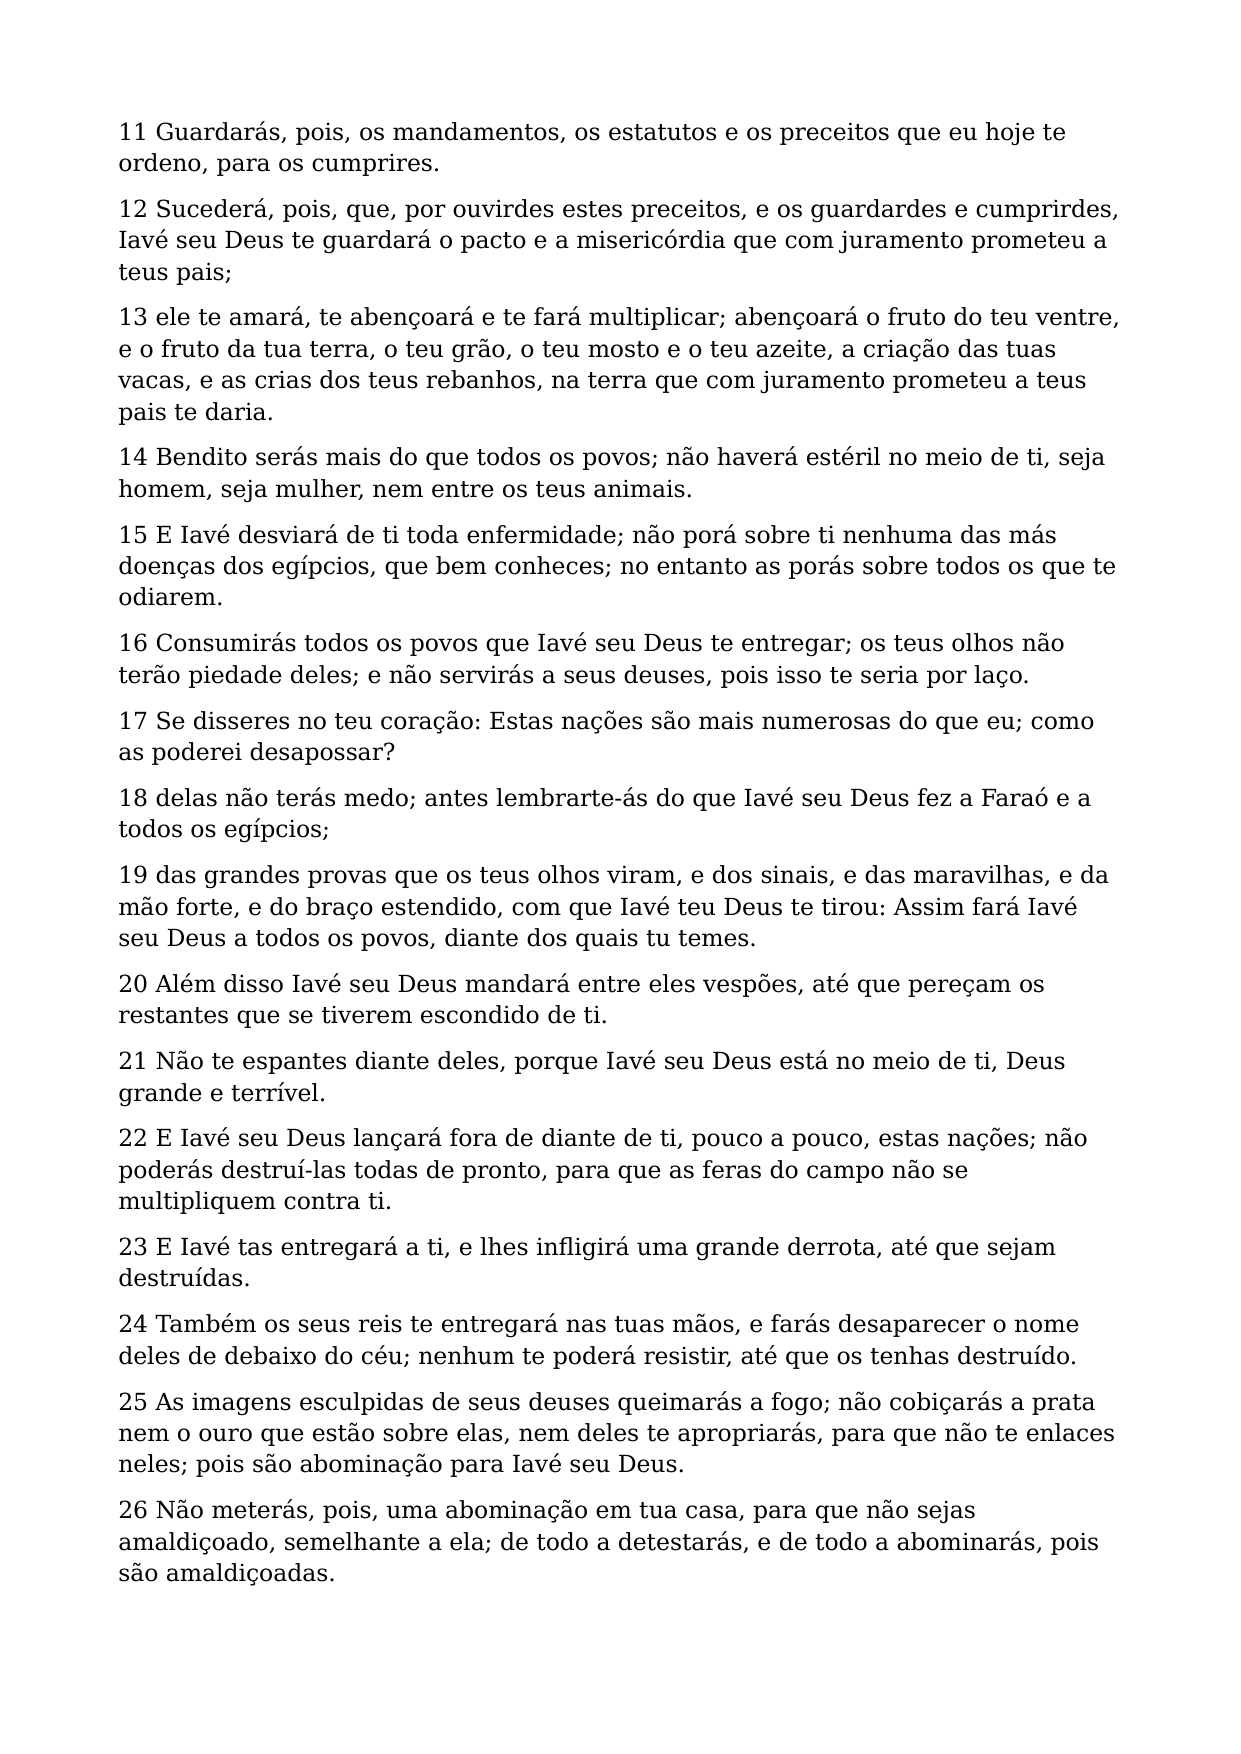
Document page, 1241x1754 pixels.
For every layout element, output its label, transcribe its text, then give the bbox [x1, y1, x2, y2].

text 19 das grandes provas que os teus olhos viram, e dos sinais, e das maravilhas, e da mão forte, e do braço estendido, com que Iavé teu Deus te tirou: Assim fará Iavé seu Deus a todos os povos, diante dos quais tu temes. [118, 862, 1122, 952]
text 24 Também os seus reis te entregará nas tuas mãos, e farás desaparecer o nome deles de debaixo do céu; nenhum te poderá resistir, até que os tenhas destruído. [118, 1311, 1122, 1370]
text 16 Consumirás todos os povos que Iavé seu Deus te entregar; os teus olhos não terão piedade deles; e não servirás a seus deuses, pois isso te seria por laço. [118, 630, 1122, 689]
text 26 Não meterás, pois, uma abominação em tua casa, para que não sejas amaldiçoado, semelhante a ela; de todo a detestarás, e de todo a abominarás, pois são amaldiçoadas. [118, 1497, 1122, 1587]
text 15 E Iavé desviará de ti toda enfermidade; não porá sobre ti nenhuma das más doenças dos egípcios, que bem conheces; no entanto as porás sobre todos os que te odiarem. [118, 521, 1122, 611]
text 13 ele te amará, te abençoará e te fará multiplicar; abençoará o fruto do teu ventre, e o fruto da tua terra, o teu grão, o teu mosto e o teu azeite, a criação das tuas vacas, e as crias dos teus rebanhos, na terra que com juramento prometeu a teus pais te daria. [118, 304, 1122, 425]
text 25 As imagens esculpidas de seus deuses queimarás a fogo; não cobiçarás a prata nem o ouro que estão sobre elas, nem deles te apropriarás, para que não te enlaces neles; pois são abominação para Iavé seu Deus. [118, 1388, 1122, 1478]
text 18 delas não terás medo; antes lembrarte-ás do que Iavé seu Deus fez a Faraó e a todos os egípcios; [118, 784, 1122, 843]
text 20 Além disso Iavé seu Deus mandará entre eles vespões, até que pereçam os restantes que se tiverem escondido de ti. [118, 971, 1122, 1029]
text 21 Não te espantes diante deles, porque Iavé seu Deus está no meio de ti, Deus grande e terrível. [118, 1048, 1122, 1106]
text 11 Guardarás, pois, os mandamentos, os estatutos e os preceitos que eu hoje te ordeno, para os cumprires. [118, 118, 1122, 177]
text 14 Bendito serás mais do que todos os povos; não haverá estéril no meio de ti, seja homem, seja mulher, nem entre os teus animais. [118, 444, 1122, 503]
text 23 E Iavé tas entregará a ti, e lhes infligirá uma grande derrota, até que sejam destruídas. [118, 1234, 1122, 1292]
text 12 Sucederá, pois, que, por ouvirdes estes preceitos, e os guardardes e cumprirdes, Iavé seu Deus te guardará o pacto e a misericórdia que com juramento prometeu a teus pais; [118, 195, 1122, 285]
text 22 E Iavé seu Deus lançará fora de diante de ti, pouco a pouco, estas nações; não poderás destruí-las todas de pronto, para que as feras do campo não se multipliquem contra ti. [118, 1125, 1122, 1215]
text 17 Se disseres no teu coração: Estas nações são mais numerosas do que eu; como as poderei desapossar? [118, 707, 1122, 766]
